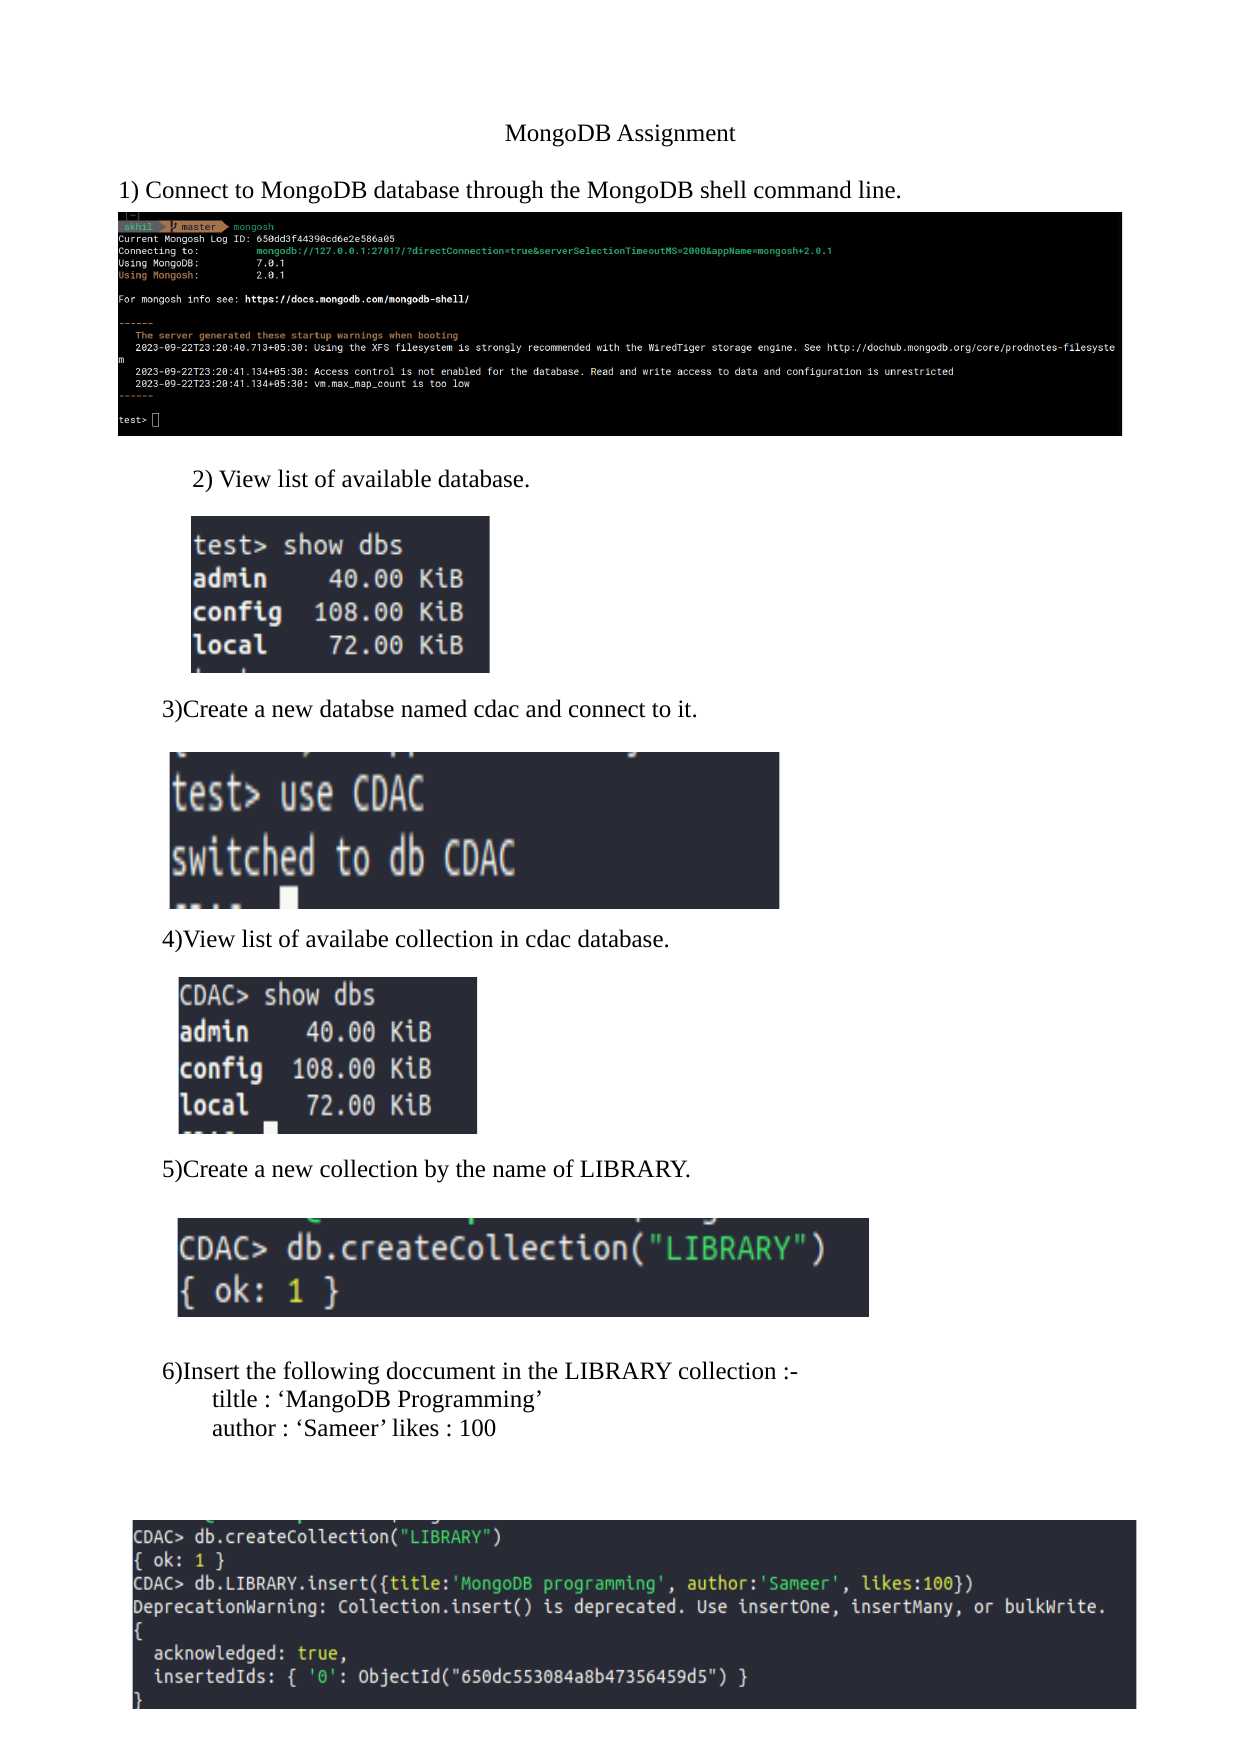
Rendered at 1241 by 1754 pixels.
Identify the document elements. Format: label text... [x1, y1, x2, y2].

text 3)Create a new databse named cdac and connect to it. [118, 694, 1122, 723]
text tiltle : ‘MangoDB Programming’ [118, 1384, 1122, 1413]
text 1) Connect to MongoDB database through the MongoDB shell command line. [118, 176, 1122, 204]
picture [178, 977, 478, 1134]
picture [177, 1218, 869, 1317]
text 2) View list of available database. [118, 464, 1122, 493]
text 4)View list of availabe collection in cdac database. [118, 924, 1122, 953]
picture [169, 752, 780, 909]
picture [132, 1520, 1137, 1709]
picture [118, 212, 1123, 436]
text 5)Create a new collection by the name of LIBRARY. [118, 1154, 1122, 1183]
text author : ‘Sameer’ likes : 100 [118, 1413, 1122, 1442]
text 6)Insert the following doccument in the LIBRARY collection :- [118, 1356, 1122, 1384]
text MongoDB Assignment [118, 118, 1122, 147]
picture [191, 516, 490, 673]
